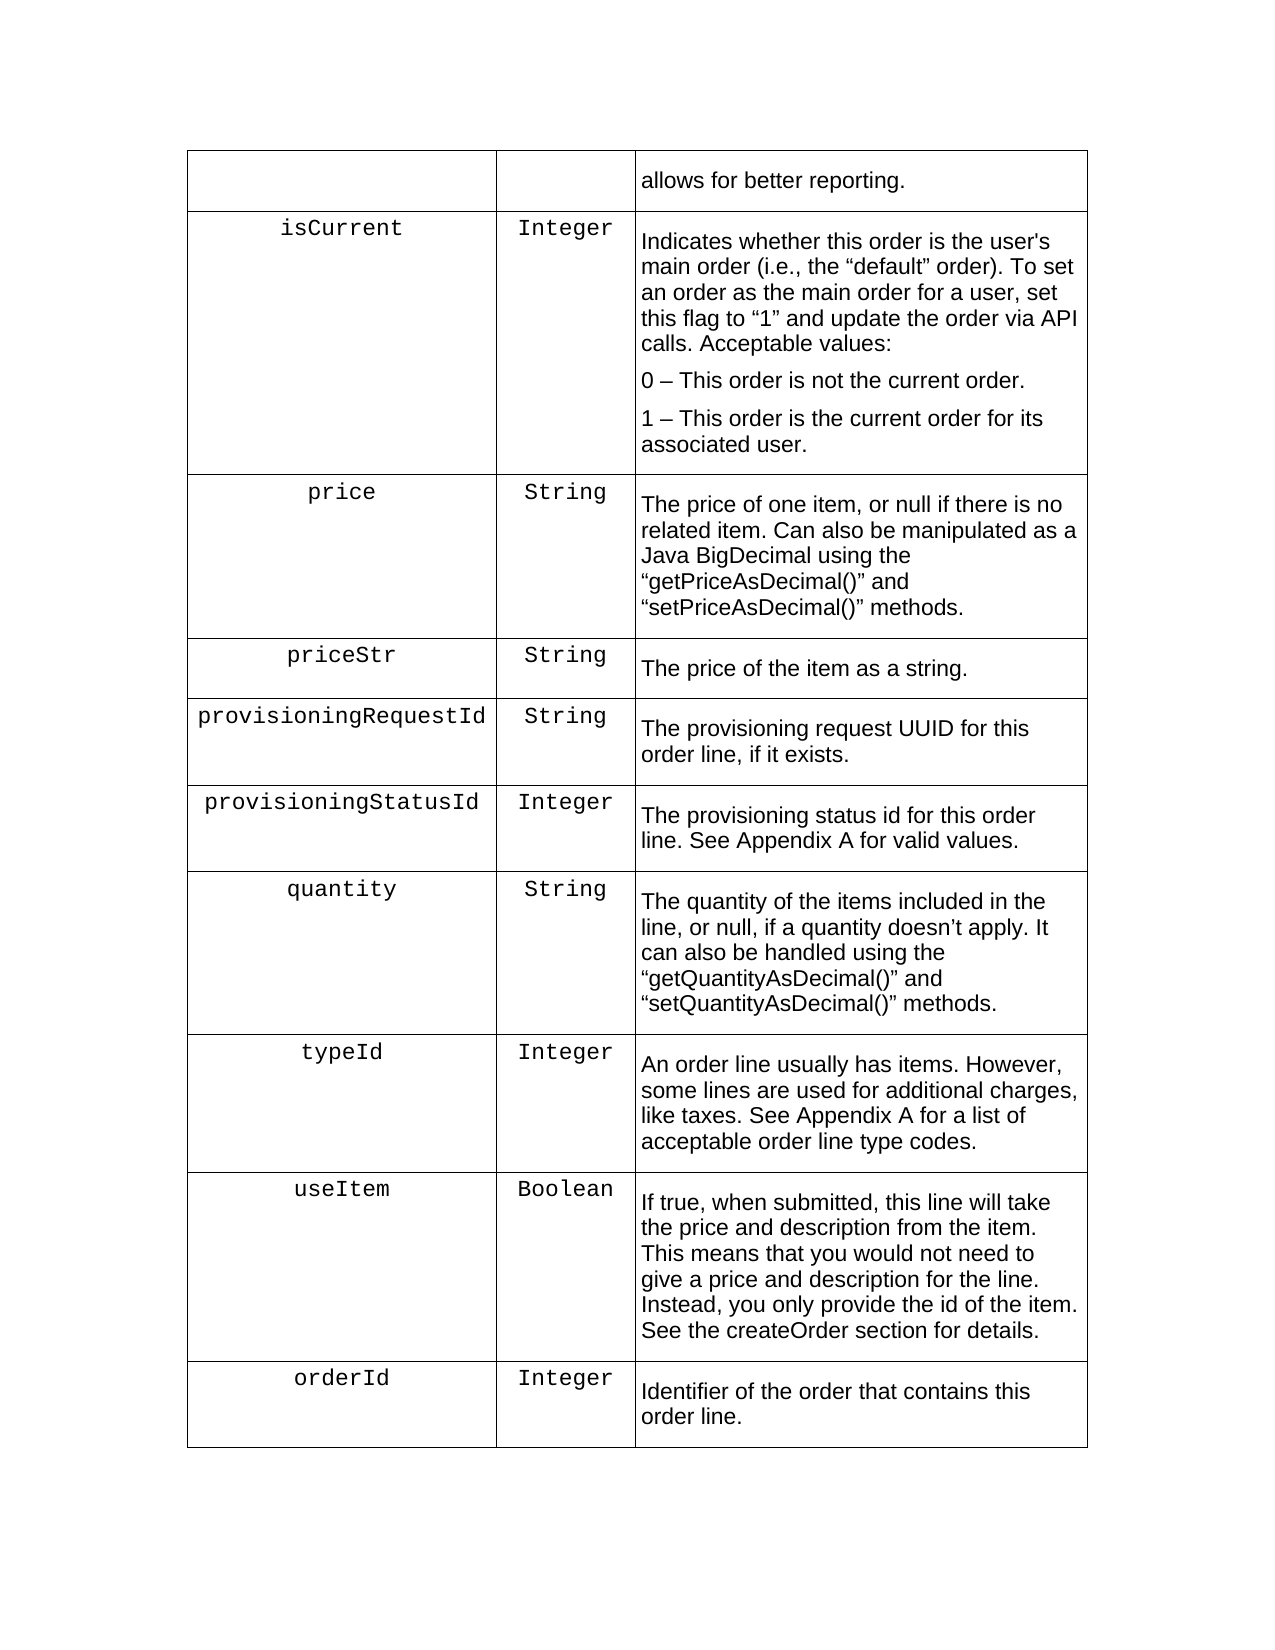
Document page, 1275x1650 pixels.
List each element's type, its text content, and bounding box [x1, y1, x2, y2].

table_cell orderId [188, 1362, 496, 1447]
table_cell Integer [497, 212, 635, 474]
table_cell [497, 151, 635, 211]
table_cell Integer [497, 786, 635, 871]
table_cell Boolean [497, 1173, 635, 1361]
table_cell Identifier of the order that contains this order line. [636, 1362, 1087, 1447]
table_cell isCurrent [188, 212, 496, 474]
table_cell Integer [497, 1035, 635, 1172]
table_cell The quantity of the items included in the line, or null, if a quantity doesn’t apply. It can also be handled using the “getQuantityAsDecimal()” and “setQuantityAsDecimal()” methods. [636, 872, 1087, 1034]
table_cell String [497, 872, 635, 1034]
table_cell String [497, 639, 635, 698]
table_cell price [188, 475, 496, 638]
table_cell The provisioning request UUID for this order line, if it exists. [636, 699, 1087, 785]
table_cell The price of one item, or null if there is no related item. Can also be manipulated as a Java BigDecimal using the “getPriceAsDecimal()” and “setPriceAsDecimal()” methods. [636, 475, 1087, 638]
table_cell quantity [188, 872, 496, 1034]
table_cell Indicates whether this order is the user's main order (i.e., the “default” order). To set an order as the main order for a user, set this flag to “1” and update the order via API calls. Acceptable values: 0 – This order is not the current order. 1 – This order is the current order for its associated user. [636, 212, 1087, 474]
table_cell provisioningRequestId [188, 699, 496, 785]
table_cell String [497, 475, 635, 638]
table_cell Integer [497, 1362, 635, 1447]
table_cell An order line usually has items. However, some lines are used for additional charges, like taxes. See Appendix A for a list of acceptable order line type codes. [636, 1035, 1087, 1172]
table_cell String [497, 699, 635, 785]
table_cell allows for better reporting. [636, 151, 1087, 211]
table_cell priceStr [188, 639, 496, 698]
table_cell [188, 151, 496, 211]
table_cell If true, when submitted, this line will take the price and description from the item. This means that you would not need to give a price and description for the line. Instead, you only provide the id of the item. See the createOrder section for details. [636, 1173, 1087, 1361]
table_cell The provisioning status id for this order line. See Appendix A for valid values. [636, 786, 1087, 871]
table_cell The price of the item as a string. [636, 639, 1087, 698]
table_cell provisioningStatusId [188, 786, 496, 871]
table_cell typeId [188, 1035, 496, 1172]
table_cell useItem [188, 1173, 496, 1361]
